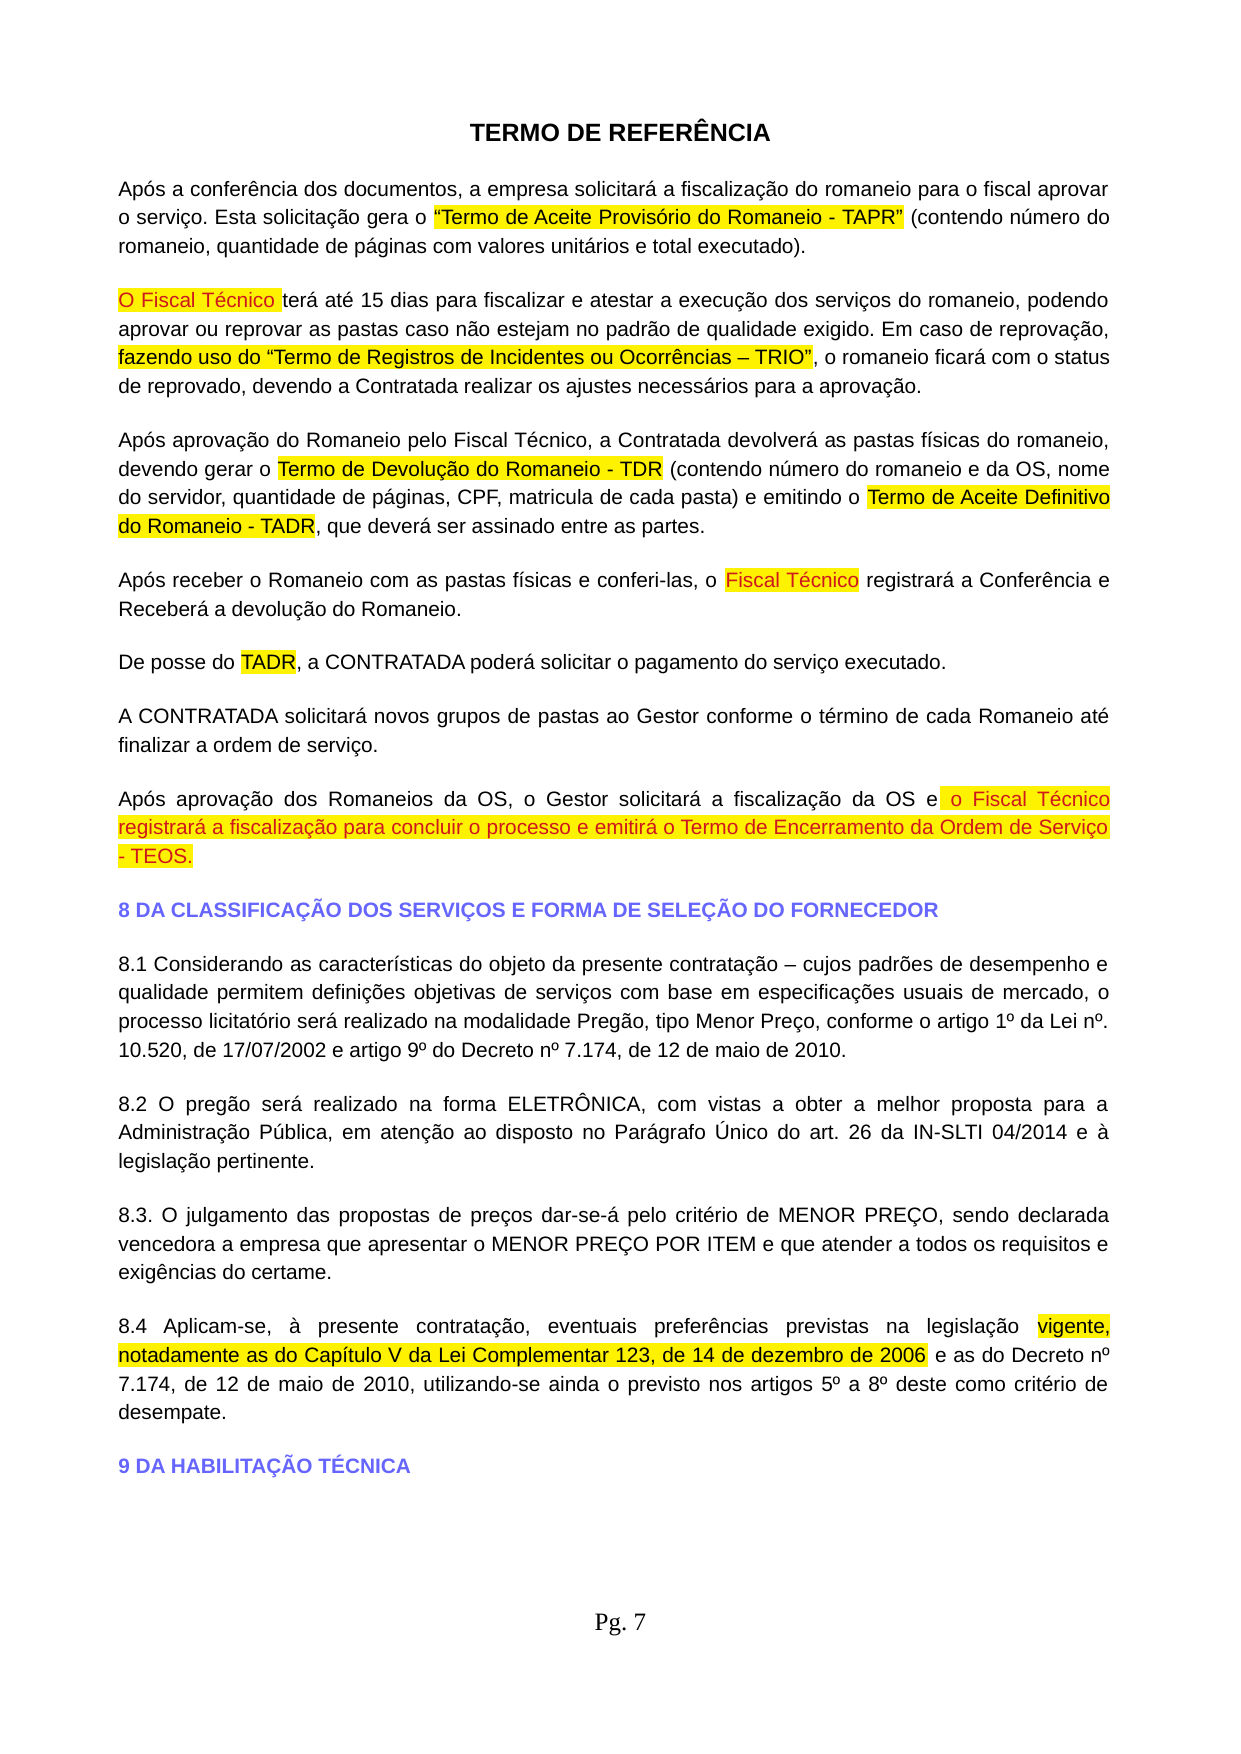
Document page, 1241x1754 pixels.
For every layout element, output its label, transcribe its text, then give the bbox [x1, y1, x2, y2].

text Após aprovação do Romaneio pelo Fiscal Técnico, a Contratada devolverá as pastas físicas do romaneio, devendo gerar o Termo de Devolução do Romaneio - TDR (contendo número do romaneio e da OS, nome do servidor, quantidade de páginas, CPF, matricula de cada pasta) e emitindo o Termo de Aceite Definitivo do Romaneio - TADR, que deverá ser assinado entre as partes. [118, 428, 1110, 538]
text 8.1 Considerando as características do objeto da presente contratação – cujos padrões de desempenho e qualidade permitem definições objetivas de serviços com base em especificações usuais de mercado, o processo licitatório será realizado na modalidade Pregão, tipo Menor Preço, conforme o artigo 1º da Lei nº. 10.520, de 17/07/2002 e artigo 9º do Decreto nº 7.174, de 12 de maio de 2010. [118, 951, 1110, 1062]
text 8.4 Aplicam-se, à presente contratação, eventuais preferências previstas na legislação vigente, notadamente as do Capítulo V da Lei Complementar 123, de 14 de dezembro de 2006 e as do Decreto nº 7.174, de 12 de maio de 2010, utilizando-se ainda o previsto nos artigos 5º a 8º deste como critério de desempate. [118, 1314, 1110, 1424]
text Após aprovação dos Romaneios da OS, o Gestor solicitará a fiscalização da OS e o Fiscal Técnico registrará a fiscalização para concluir o processo e emitirá o Termo de Encerramento da Ordem de Serviço - TEOS. [118, 786, 1110, 868]
text A CONTRATADA solicitará novos grupos de pastas ao Gestor conforme o término de cada Romaneio até finalizar a ordem de serviço. [118, 704, 1110, 757]
text O Fiscal Técnico terá até 15 dias para fiscalizar e atestar a execução dos serviços do romaneio, podendo aprovar ou reprovar as pastas caso não estejam no padrão de qualidade exigido. Em caso de reprovação, fazendo uso do “Termo de Registros de Incidentes ou Ocorrências – TRIO”, o romaneio ficará com o status de reprovado, devendo a Contratada realizar os ajustes necessários para a aprovação. [118, 288, 1110, 398]
text Após receber o Romaneio com as pastas físicas e conferi-las, o Fiscal Técnico registrará a Conferência e Receberá a devolução do Romaneio. [118, 568, 1110, 620]
text 8.3. O julgamento das propostas de preços dar-se-á pelo critério de MENOR PREÇO, sendo declarada vencedora a empresa que apresentar o MENOR PREÇO POR ITEM e que atender a todos os requisitos e exigências do certame. [118, 1203, 1110, 1284]
text De posse do TADR, a CONTRATADA poderá solicitar o pagamento do serviço executado. [118, 650, 1110, 674]
text Após a conferência dos documentos, a empresa solicitará a fiscalização do romaneio para o fiscal aprovar o serviço. Esta solicitação gera o “Termo de Aceite Provisório do Romaneio - TAPR” (contendo número do romaneio, quantidade de páginas com valores unitários e total executado). [118, 176, 1110, 258]
text 8.2 O pregão será realizado na forma ELETRÔNICA, com vistas a obter a melhor proposta para a Administração Pública, em atenção ao disposto no Parágrafo Único do art. 26 da IN-SLTI 04/2014 e à legislação pertinente. [118, 1091, 1110, 1173]
text 9 DA HABILITAÇÃO TÉCNICA [118, 1454, 1110, 1478]
text 8 DA CLASSIFICAÇÃO DOS SERVIÇOS E FORMA DE SELEÇÃO DO FORNECEDOR [118, 898, 1110, 922]
